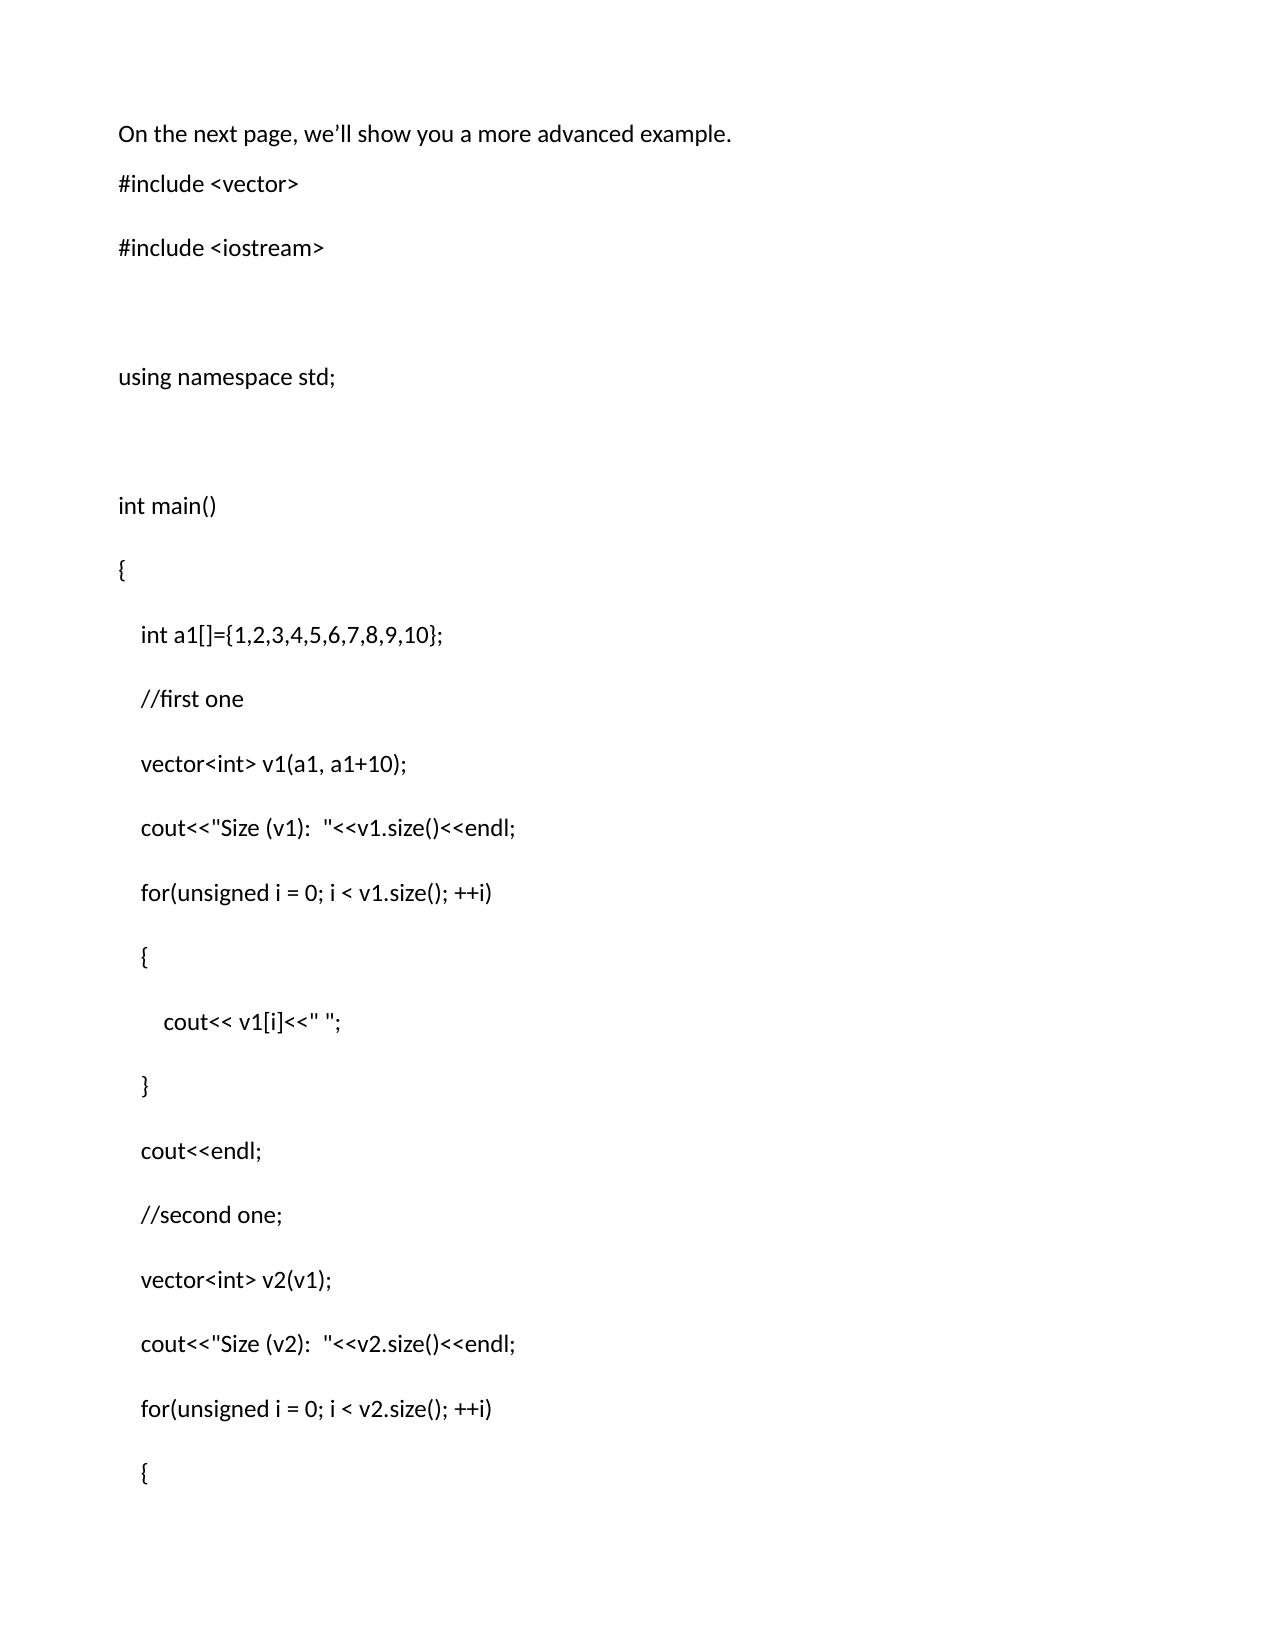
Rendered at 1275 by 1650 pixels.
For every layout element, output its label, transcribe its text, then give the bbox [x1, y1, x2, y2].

text #include <vector> [118, 168, 1157, 198]
text int a1[]={1,2,3,4,5,6,7,8,9,10}; [118, 619, 1157, 649]
text cout<<"Size (v1): "<<v1.size()<<endl; [118, 812, 1157, 843]
text cout<<endl; [118, 1135, 1157, 1165]
text for(unsigned i = 0; i < v1.size(); ++i) [118, 877, 1157, 907]
text { [118, 941, 1157, 972]
text //second one; [118, 1199, 1157, 1230]
text { [118, 554, 1157, 585]
text On the next page, we’ll show you a more advanced example. [118, 118, 1157, 149]
text } [118, 1070, 1157, 1101]
text //first one [118, 683, 1157, 714]
text vector<int> v1(a1, a1+10); [118, 748, 1157, 778]
text { [118, 1457, 1157, 1488]
text using namespace std; [118, 361, 1157, 392]
text vector<int> v2(v1); [118, 1264, 1157, 1294]
text cout<< v1[i]<<" "; [118, 1006, 1157, 1036]
text cout<<"Size (v2): "<<v2.size()<<endl; [118, 1328, 1157, 1359]
text int main() [118, 490, 1157, 521]
text #include <iostream> [118, 232, 1157, 263]
text for(unsigned i = 0; i < v2.size(); ++i) [118, 1393, 1157, 1423]
